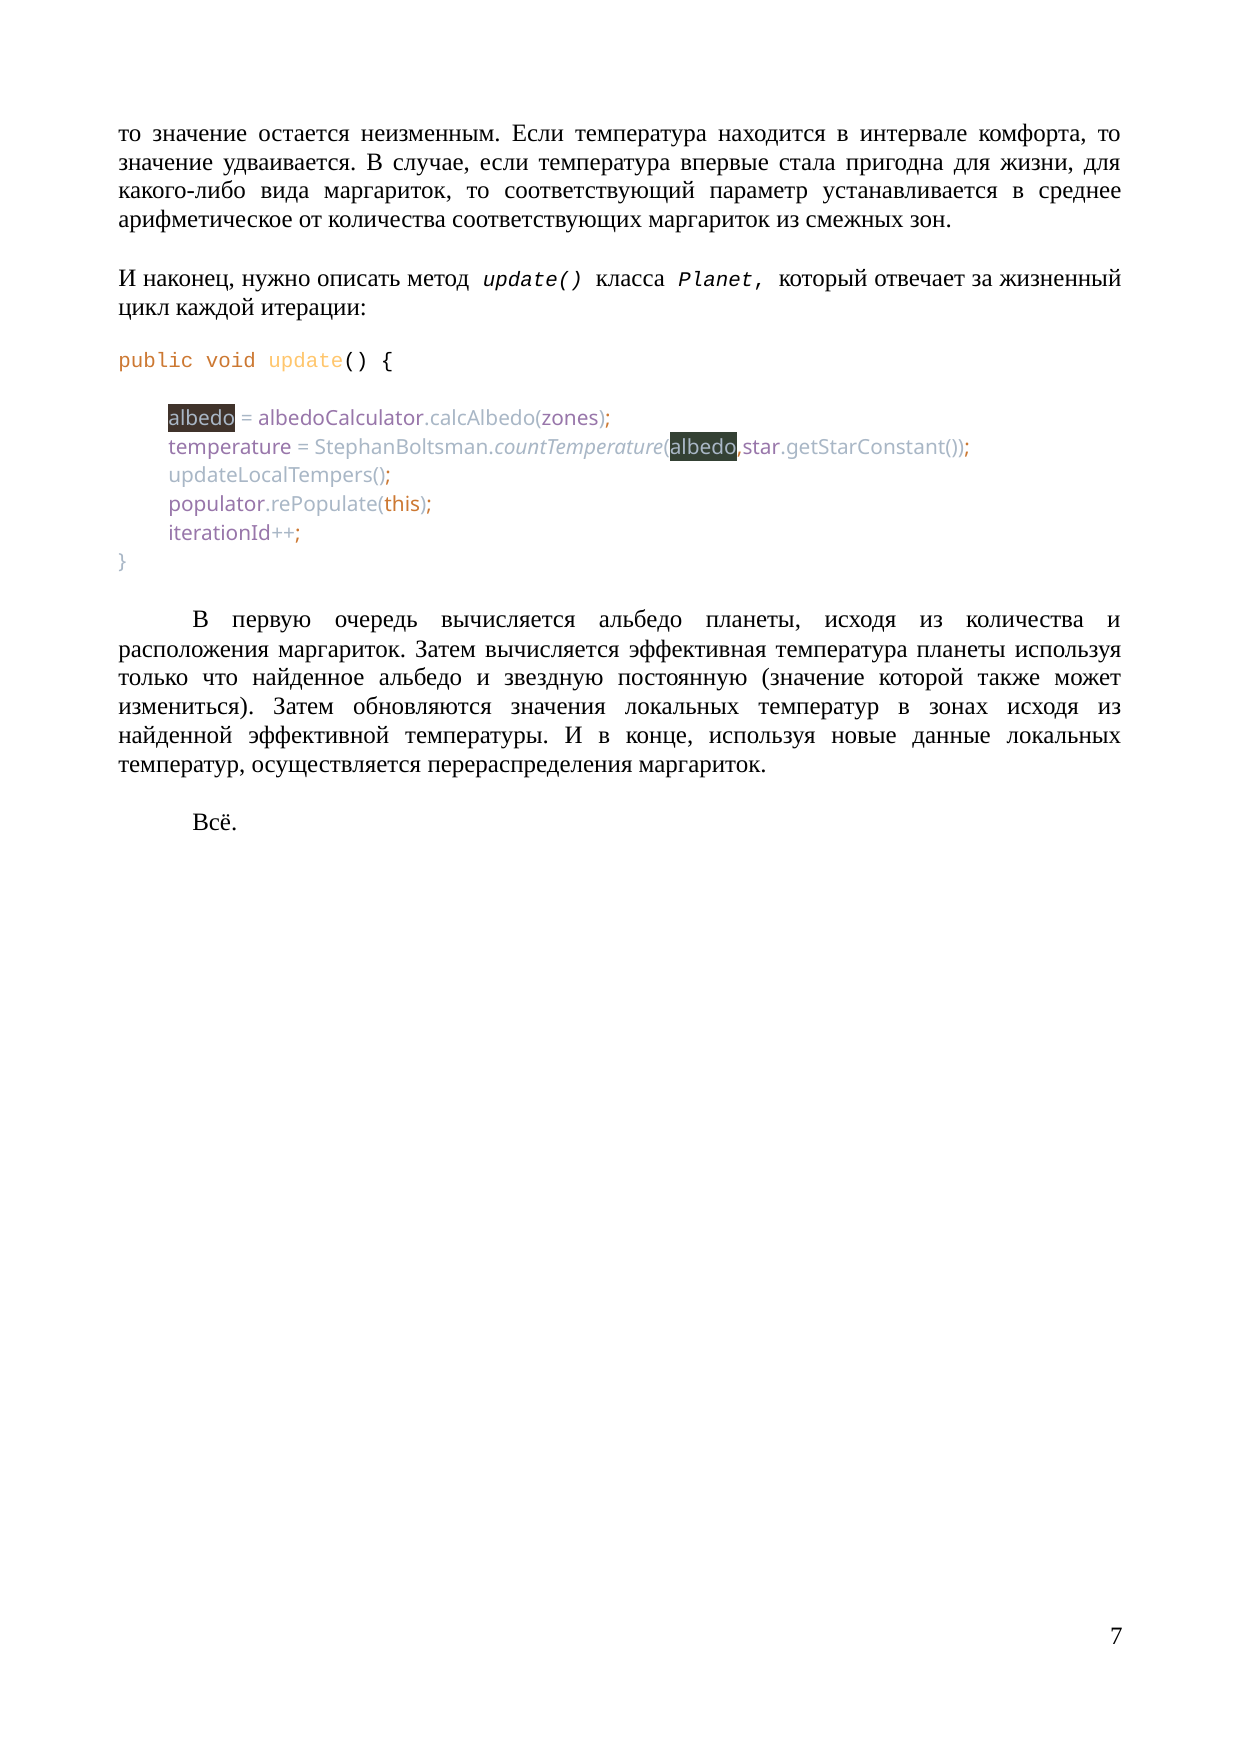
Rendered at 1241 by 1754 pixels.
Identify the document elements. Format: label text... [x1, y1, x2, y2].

text updateLocalTempers(); [118, 461, 1122, 489]
text iterationId++; [118, 518, 1122, 546]
text Всё. [118, 807, 1122, 836]
text } [118, 546, 1122, 575]
text albedo = albedoCalculator.calcAlbedo(zones); [118, 403, 1122, 432]
text populator.rePopulate(this); [118, 489, 1122, 518]
text В первую очередь вычисляется альбедо планеты, исходя из количества и расположения маргариток. Затем вычисляется эффективная температура планеты используя только что найденное альбедо и звездную постоянную (значение которой также может измениться). Затем обновляются значения локальных температур в зонах исходя из найденной эффективной температуры. И в конце, используя новые данные локальных температур, осуществляется перераспределения маргариток. [118, 604, 1122, 777]
text temperature = StephanBoltsman.countTemperature(albedo,star.getStarConstant()); [118, 432, 1122, 461]
text public void update() { [118, 350, 1122, 374]
text то значение остается неизменным. Если температура находится в интервале комфорта, то значение удваивается. В случае, если температура впервые стала пригодна для жизни, для какого-либо вида маргариток, то соответствующий параметр устанавливается в среднее арифметическое от количества соответствующих маргариток из смежных зон. [118, 118, 1122, 233]
text И наконец, нужно описать метод update() класса Planet, который отвечает за жизненный цикл каждой итерации: [118, 263, 1122, 321]
